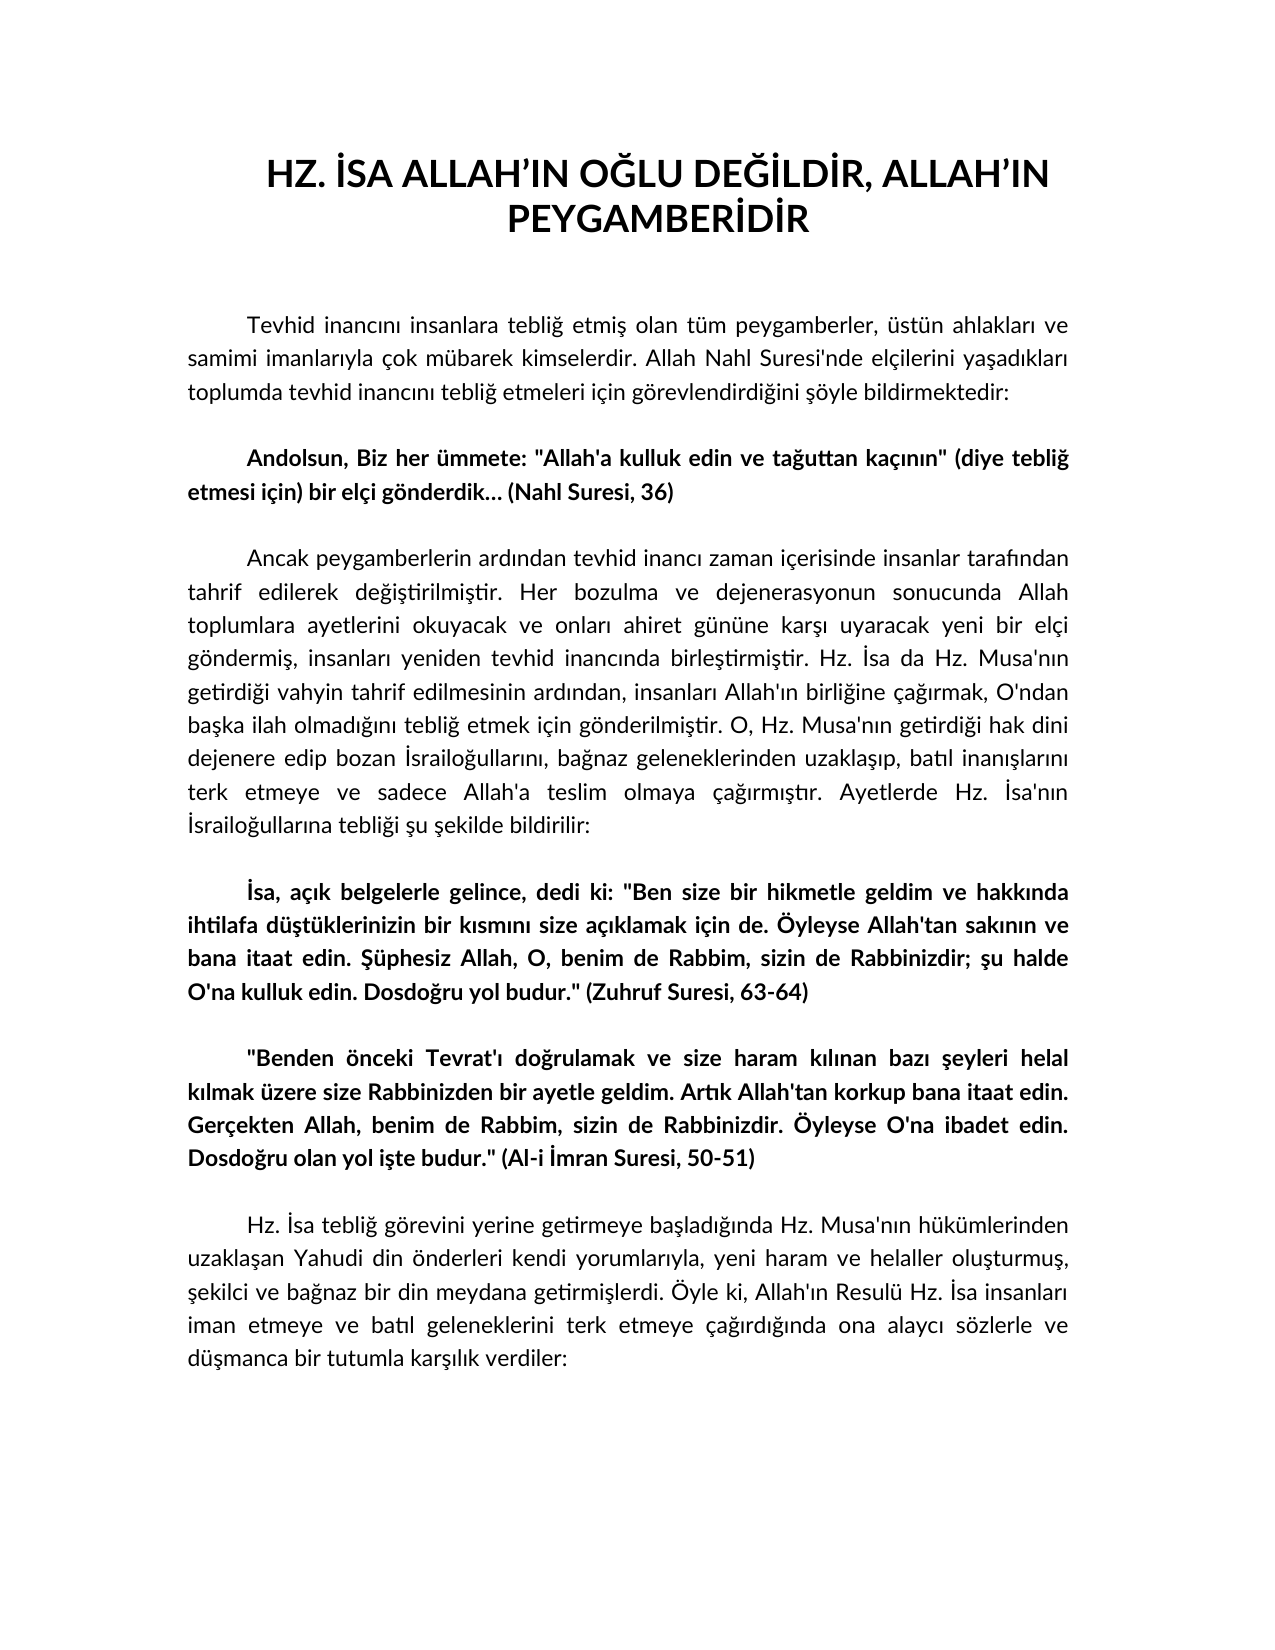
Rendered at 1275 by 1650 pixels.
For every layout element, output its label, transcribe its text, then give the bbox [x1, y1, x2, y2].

text Andolsun, Biz her ümmete: "Allah'a kulluk edin ve tağuttan kaçının" (diye tebliğ etmesi için) bir elçi gönderdik… (Nahl Suresi, 36) [187, 440, 1070, 507]
text Tevhid inancını insanlara tebliğ etmiş olan tüm peygamberler, üstün ahlakları ve samimi imanlarıyla çok mübarek kimselerdir. Allah Nahl Suresi'nde elçilerini yaşadıkları toplumda tevhid inancını tebliğ etmeleri için görevlendirdiğini şöyle bildirmektedir: [187, 307, 1070, 407]
text "Benden önceki Tevrat'ı doğrulamak ve size haram kılınan bazı şeyleri helal kılmak üzere size Rabbinizden bir ayetle geldim. Artık Allah'tan korkup bana itaat edin. Gerçekten Allah, benim de Rabbim, sizin de Rabbinizdir. Öyleyse O'na ibadet edin. Dosdoğru olan yol işte budur." (Al-i İmran Suresi, 50-51) [187, 1040, 1070, 1173]
text Hz. İsa tebliğ görevini yerine getirmeye başladığında Hz. Musa'nın hükümlerinden uzaklaşan Yahudi din önderleri kendi yorumlarıyla, yeni haram ve helaller oluşturmuş, şekilci ve bağnaz bir din meydana getirmişlerdi. Öyle ki, Allah'ın Resulü Hz. İsa insanları iman etmeye ve batıl geleneklerini terk etmeye çağırdığında ona alaycı sözlerle ve düşmanca bir tutumla karşılık verdiler: [187, 1207, 1070, 1373]
text HZ. İSA ALLAH’IN OĞLU DEĞİLDİR, ALLAH’IN PEYGAMBERİDİR [247, 150, 1070, 240]
text İsa, açık belgelerle gelince, dedi ki: "Ben size bir hikmetle geldim ve hakkında ihtilafa düştüklerinizin bir kısmını size açıklamak için de. Öyleyse Allah'tan sakının ve bana itaat edin. Şüphesiz Allah, O, benim de Rabbim, sizin de Rabbinizdir; şu halde O'na kulluk edin. Dosdoğru yol budur." (Zuhruf Suresi, 63-64) [187, 873, 1070, 1007]
text Ancak peygamberlerin ardından tevhid inancı zaman içerisinde insanlar tarafından tahrif edilerek değiştirilmiştir. Her bozulma ve dejenerasyonun sonucunda Allah toplumlara ayetlerini okuyacak ve onları ahiret gününe karşı uyaracak yeni bir elçi göndermiş, insanları yeniden tevhid inancında birleştirmiştir. Hz. İsa da Hz. Musa'nın getirdiği vahyin tahrif edilmesinin ardından, insanları Allah'ın birliğine çağırmak, O'ndan başka ilah olmadığını tebliğ etmek için gönderilmiştir. O, Hz. Musa'nın getirdiği hak dini dejenere edip bozan İsrailoğullarını, bağnaz geleneklerinden uzaklaşıp, batıl inanışlarını terk etmeye ve sadece Allah'a teslim olmaya çağırmıştır. Ayetlerde Hz. İsa'nın İsrailoğullarına tebliği şu şekilde bildirilir: [187, 540, 1070, 840]
